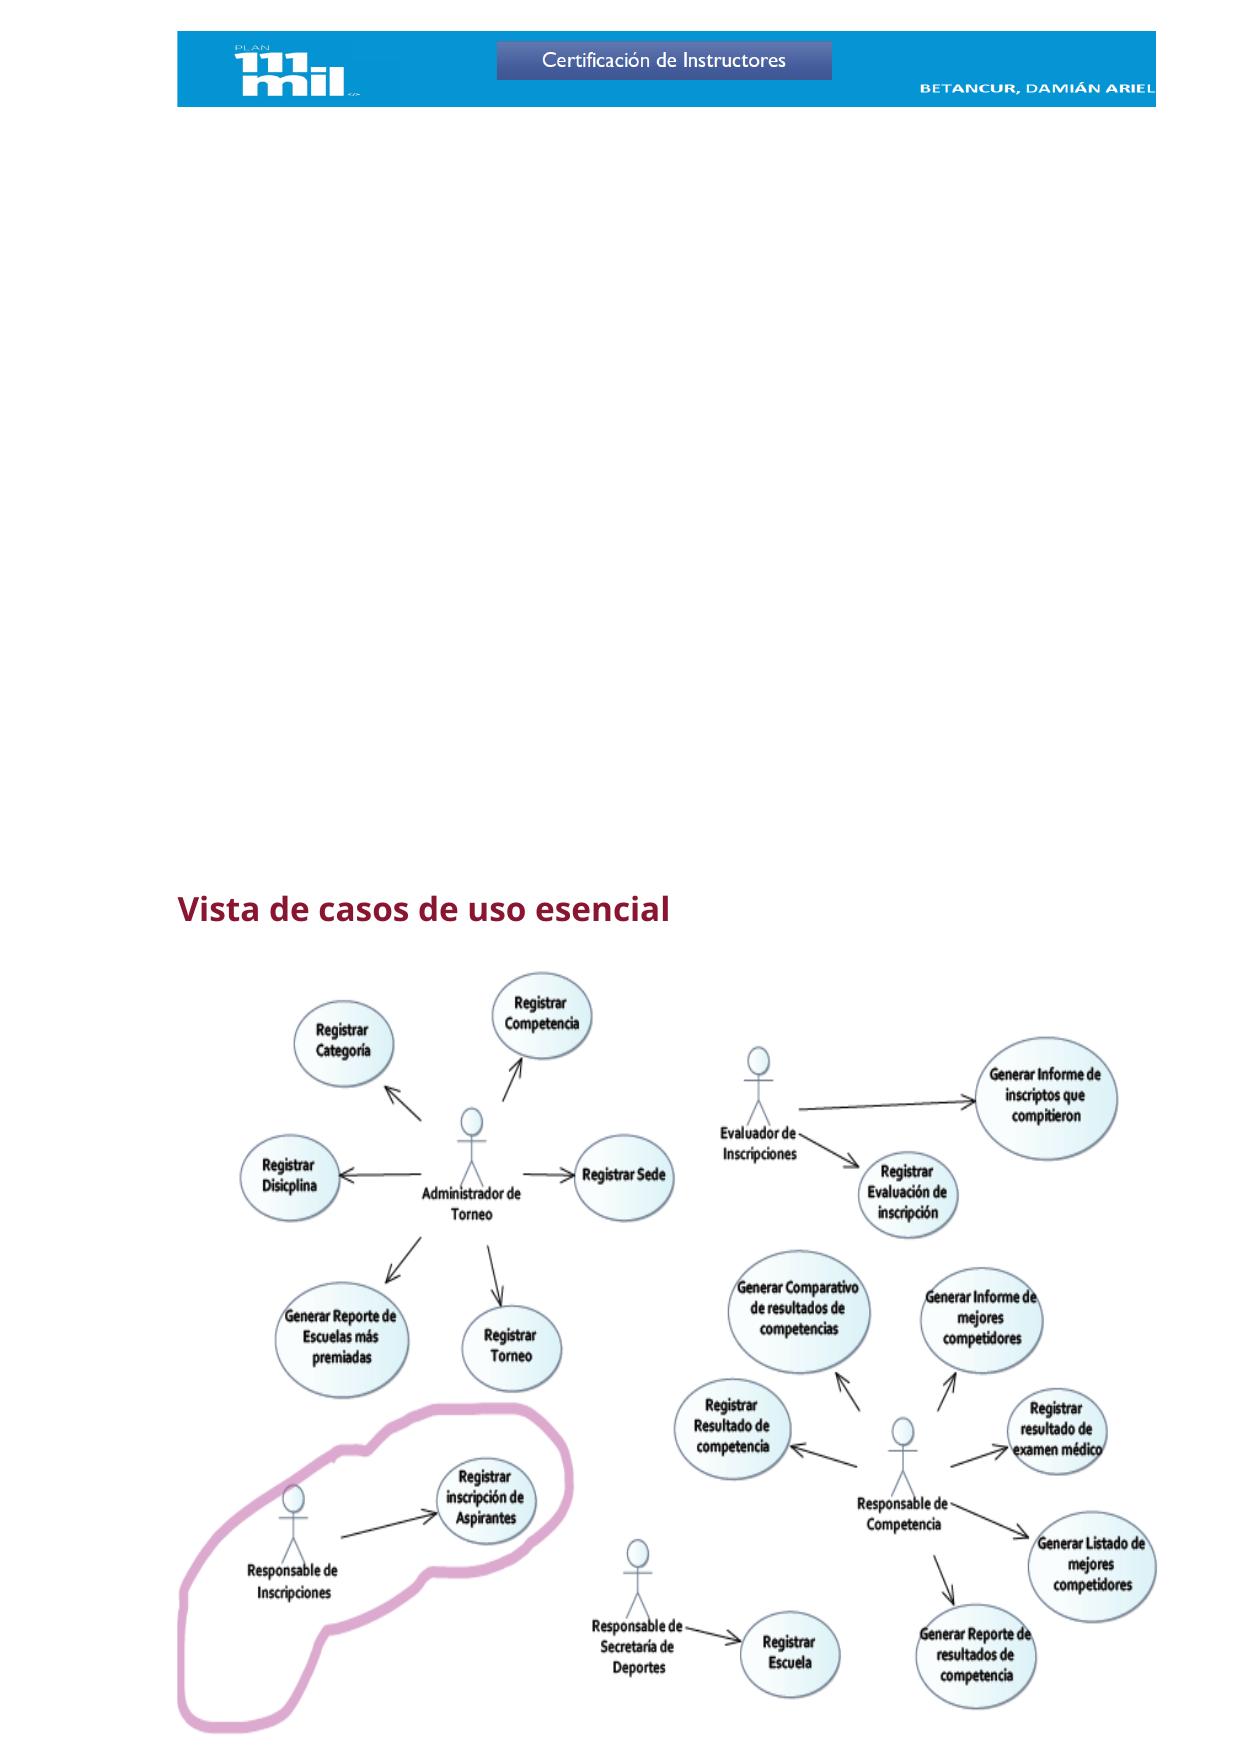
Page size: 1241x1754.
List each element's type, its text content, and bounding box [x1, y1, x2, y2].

subtitle Vista de casos de uso esencial [177, 886, 1152, 931]
